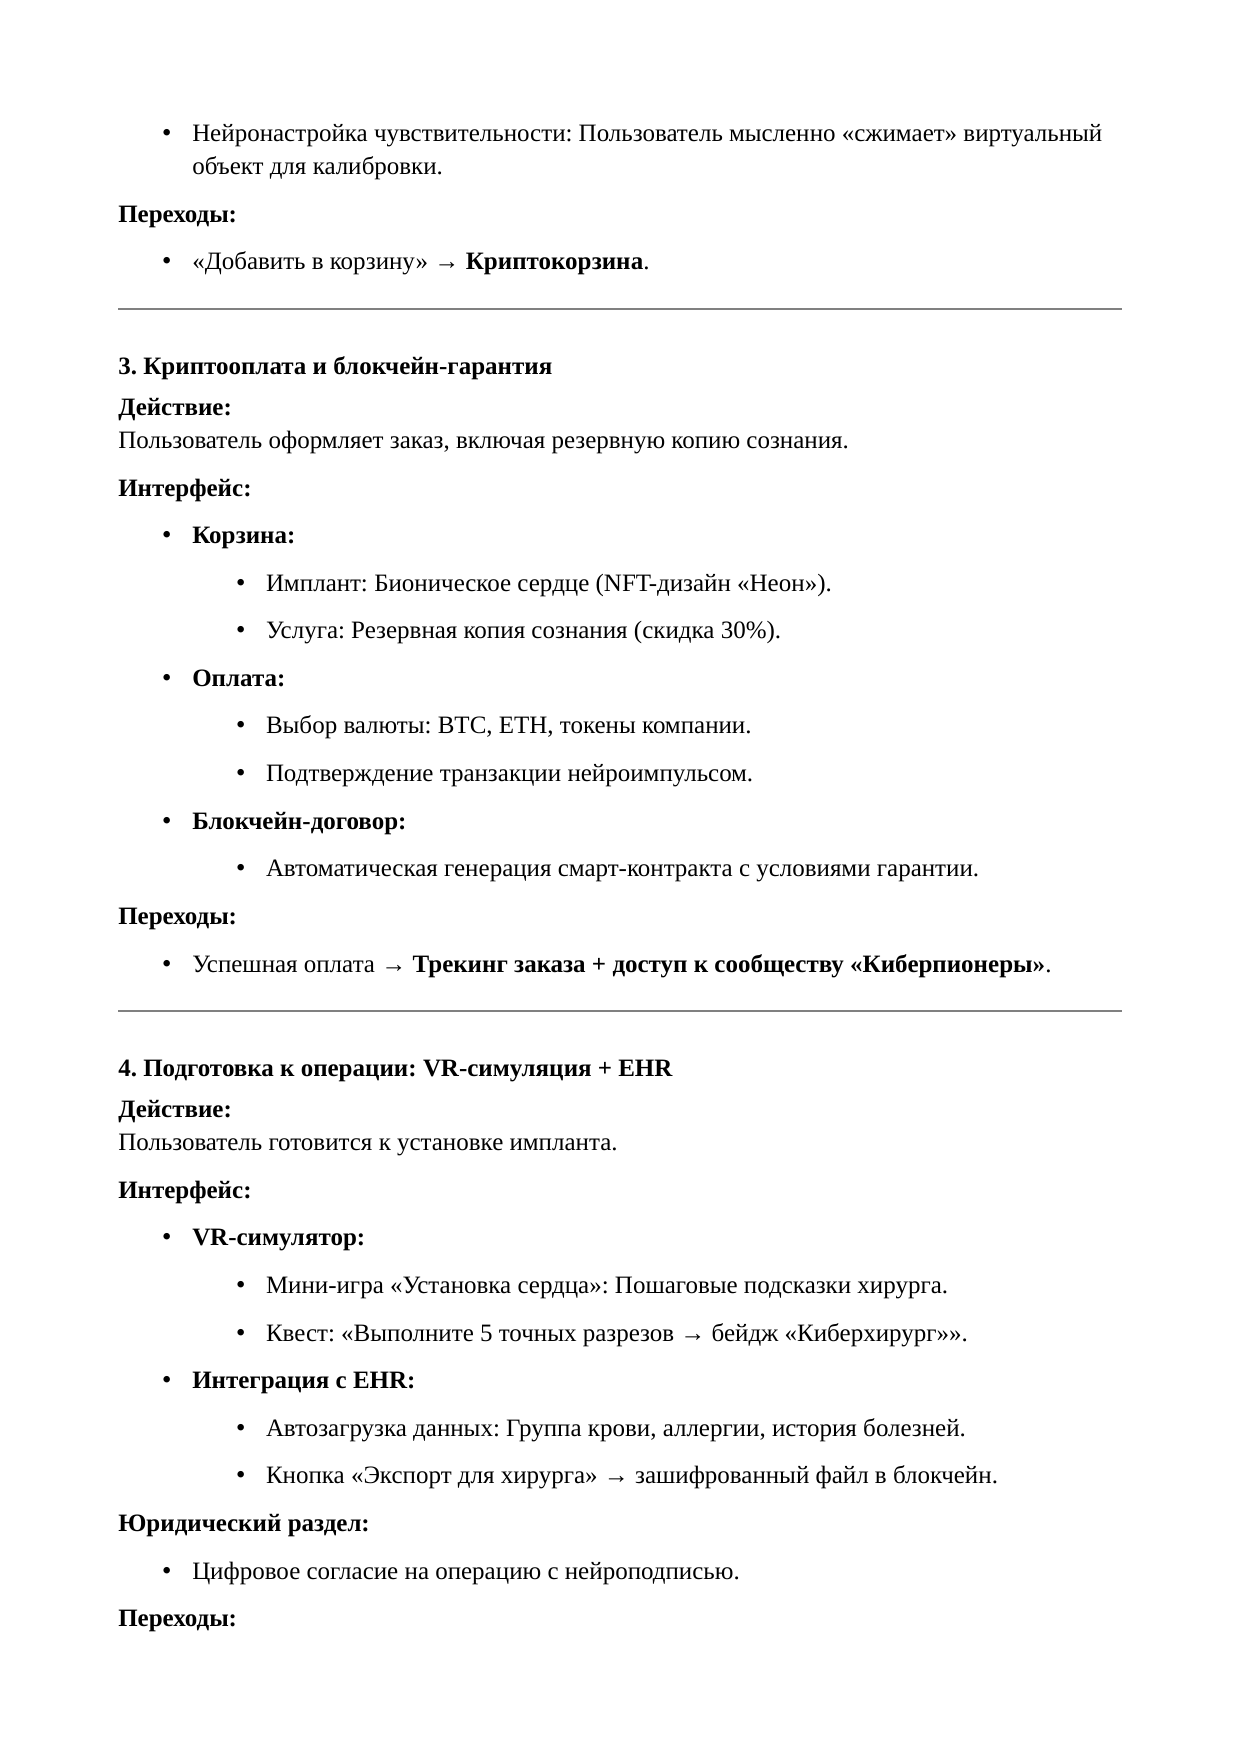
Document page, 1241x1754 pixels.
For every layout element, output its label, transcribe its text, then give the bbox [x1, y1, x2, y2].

text Переходы: [118, 199, 1122, 227]
text Интерфейс: [118, 473, 1122, 501]
list Блокчейн-договор: [162, 806, 1122, 834]
list Интеграция с EHR: [162, 1365, 1122, 1394]
list Подтверждение транзакции нейроимпульсом. [236, 758, 1122, 787]
list «Добавить в корзину» → Криптокорзина. [162, 246, 1122, 275]
list VR-симулятор: [162, 1222, 1122, 1251]
text Переходы: [118, 901, 1122, 930]
list Успешная оплата → Трекинг заказа + доступ к сообществу «Киберпионеры». [162, 949, 1122, 977]
text Действие: Пользователь оформляет заказ, включая резервную копию сознания. [118, 392, 1122, 454]
list Автозагрузка данных: Группа крови, аллергии, история болезней. [236, 1413, 1122, 1442]
list Автоматическая генерация смарт-контракта с условиями гарантии. [236, 853, 1122, 882]
subtitle 3. Криптооплата и блокчейн-гарантия [118, 351, 1122, 379]
text Интерфейс: [118, 1175, 1122, 1204]
list Оплата: [162, 663, 1122, 692]
subtitle 4. Подготовка к операции: VR-симуляция + EHR [118, 1053, 1122, 1082]
list Корзина: [162, 520, 1122, 549]
list Мини-игра «Установка сердца»: Пошаговые подсказки хирурга. [236, 1270, 1122, 1299]
list Кнопка «Экспорт для хирурга» → зашифрованный файл в блокчейн. [236, 1461, 1122, 1489]
list Цифровое согласие на операцию с нейроподписью. [162, 1556, 1122, 1584]
text Юридический раздел: [118, 1508, 1122, 1537]
list Имплант: Бионическое сердце (NFT-дизайн «Неон»). [236, 568, 1122, 597]
list Услуга: Резервная копия сознания (скидка 30%). [236, 615, 1122, 644]
list Квест: «Выполните 5 точных разрезов → бейдж «Киберхирург»». [236, 1318, 1122, 1346]
list Выбор валюты: BTC, ETH, токены компании. [236, 711, 1122, 739]
text Действие: Пользователь готовится к установке импланта. [118, 1094, 1122, 1156]
list Нейронастройка чувствительности: Пользователь мысленно «сжимает» виртуальный объект для калибровки. [162, 118, 1122, 180]
text Переходы: [118, 1603, 1122, 1632]
